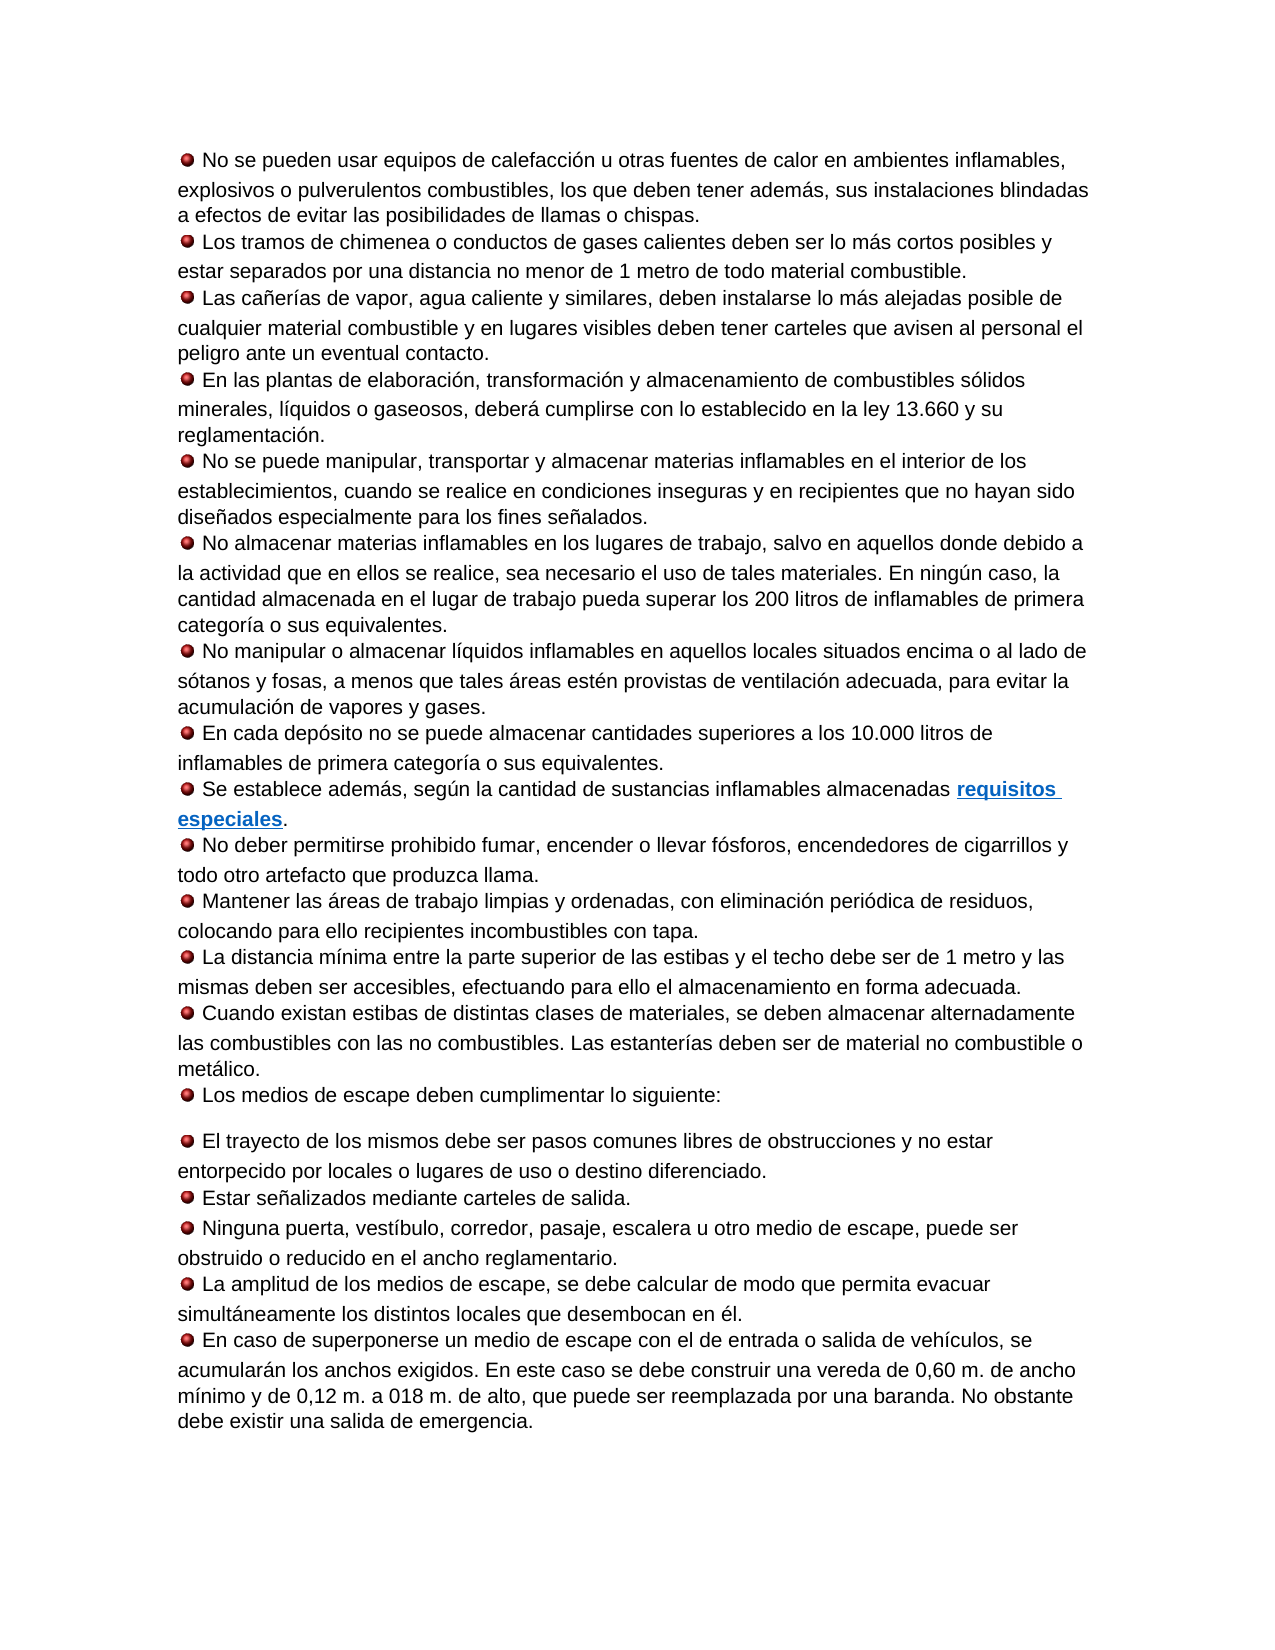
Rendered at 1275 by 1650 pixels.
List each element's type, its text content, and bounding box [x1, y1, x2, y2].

picture [177, 782, 196, 797]
picture [177, 950, 196, 965]
picture [177, 1135, 196, 1149]
picture [177, 153, 196, 168]
picture [177, 838, 196, 853]
picture [177, 536, 196, 551]
picture [177, 1333, 196, 1348]
picture [177, 894, 196, 909]
picture [177, 235, 196, 249]
picture [177, 1191, 196, 1205]
picture [177, 372, 196, 387]
picture [177, 291, 196, 305]
picture [177, 1277, 196, 1292]
text No se pueden usar equipos de calefacción u otras fuentes de calor en ambientes inflamables, explosivos o pulverulentos combustibles, los que deben tener además, sus instalaciones blindadas a efectos de evitar las posibilidades de llamas o chispas. Los tramos de chimenea o conductos de gases calientes deben ser lo más cortos posibles y estar separados por una distancia no menor de 1 metro de todo material combustible. Las cañerías de vapor, agua caliente y similares, deben instalarse lo más alejadas posible de cualquier material combustible y en lugares visibles deben tener carteles que avisen al personal el peligro ante un eventual contacto. En las plantas de elaboración, transformación y almacenamiento de combustibles sólidos minerales, líquidos o gaseosos, deberá cumplirse con lo establecido en la ley 13.660 y su reglamentación. No se puede manipular, transportar y almacenar materias inflamables en el interior de los establecimientos, cuando se realice en condiciones inseguras y en recipientes que no hayan sido diseñados especialmente para los fines señalados. No almacenar materias inflamables en los lugares de trabajo, salvo en aquellos donde debido a la actividad que en ellos se realice, sea necesario el uso de tales materiales. En ningún caso, la cantidad almacenada en el lugar de trabajo pueda superar los 200 litros de inflamables de primera categoría o sus equivalentes. No manipular o almacenar líquidos inflamables en aquellos locales situados encima o al lado de sótanos y fosas, a menos que tales áreas estén provistas de ventilación adecuada, para evitar la acumulación de vapores y gases. En cada depósito no se puede almacenar cantidades superiores a los 10.000 litros de inflamables de primera categoría o sus equivalentes. Se establece además, según la cantidad de sustancias inflamables almacenadas requisitos especiales. No deber permitirse prohibido fumar, encender o llevar fósforos, encendedores de cigarrillos y todo otro artefacto que produzca llama. Mantener las áreas de trabajo limpias y ordenadas, con eliminación periódica de residuos, colocando para ello recipientes incombustibles con tapa. La distancia mínima entre la parte superior de las estibas y el techo debe ser de 1 metro y las mismas deben ser accesibles, efectuando para ello el almacenamiento en forma adecuada. Cuando existan estibas de distintas clases de materiales, se deben almacenar alternadamente las combustibles con las no combustibles. Las estanterías deben ser de material no combustible o metálico. Los medios de escape deben cumplimentar lo siguiente: [177, 148, 1098, 1111]
picture [177, 1221, 196, 1236]
picture [177, 644, 196, 659]
picture [177, 454, 196, 469]
picture [177, 1088, 196, 1103]
picture [177, 1006, 196, 1021]
text El trayecto de los mismos debe ser pasos comunes libres de obstrucciones y no estar entorpecido por locales o lugares de uso o destino diferenciado. Estar señalizados mediante carteles de salida. Ninguna puerta, vestíbulo, corredor, pasaje, escalera u otro medio de escape, puede ser obstruido o reducido en el ancho reglamentario. La amplitud de los medios de escape, se debe calcular de modo que permita evacuar simultáneamente los distintos locales que desembocan en él. En caso de superponerse un medio de escape con el de entrada o salida de vehículos, se acumularán los anchos exigidos. En este caso se debe construir una vereda de 0,60 m. de ancho mínimo y de 0,12 m. a 018 m. de alto, que puede ser reemplazada por una baranda. No obstante debe existir una salida de emergencia. [177, 1129, 1098, 1433]
picture [177, 726, 196, 741]
